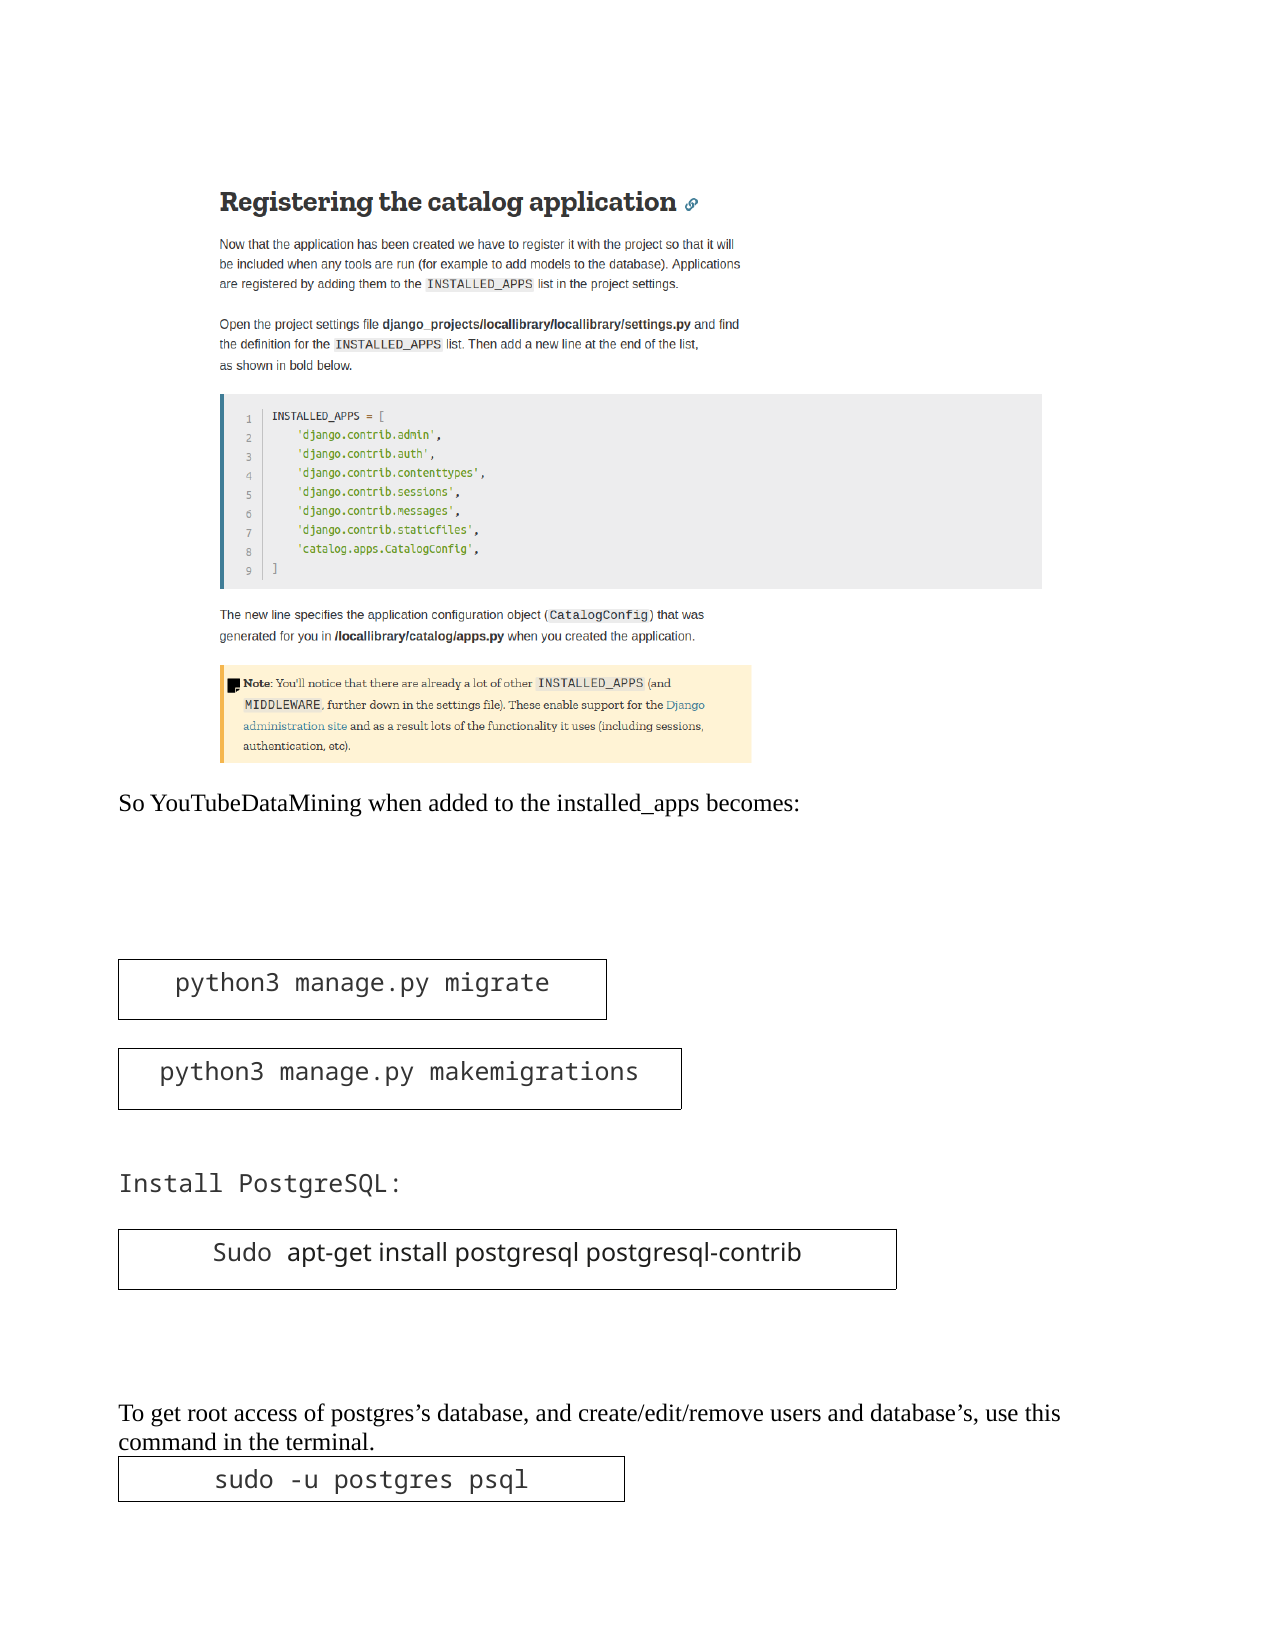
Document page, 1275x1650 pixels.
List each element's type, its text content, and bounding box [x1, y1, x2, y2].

table_header python3 manage.py migrate [119, 960, 606, 1019]
text To get root access of postgres’s database, and create/edit/remove users and database’s, use this command in the terminal. [118, 1398, 1157, 1456]
text Install PostgreSQL: [118, 1166, 1157, 1200]
text So YouTubeDataMining when added to the installed_apps becomes: [118, 166, 1157, 816]
picture [194, 168, 1053, 784]
table_header sudo -u postgres psql [119, 1457, 624, 1501]
table_header Sudo apt-get install postgresql postgresql-contrib [119, 1230, 896, 1289]
table_header python3 manage.py makemigrations [119, 1049, 681, 1108]
